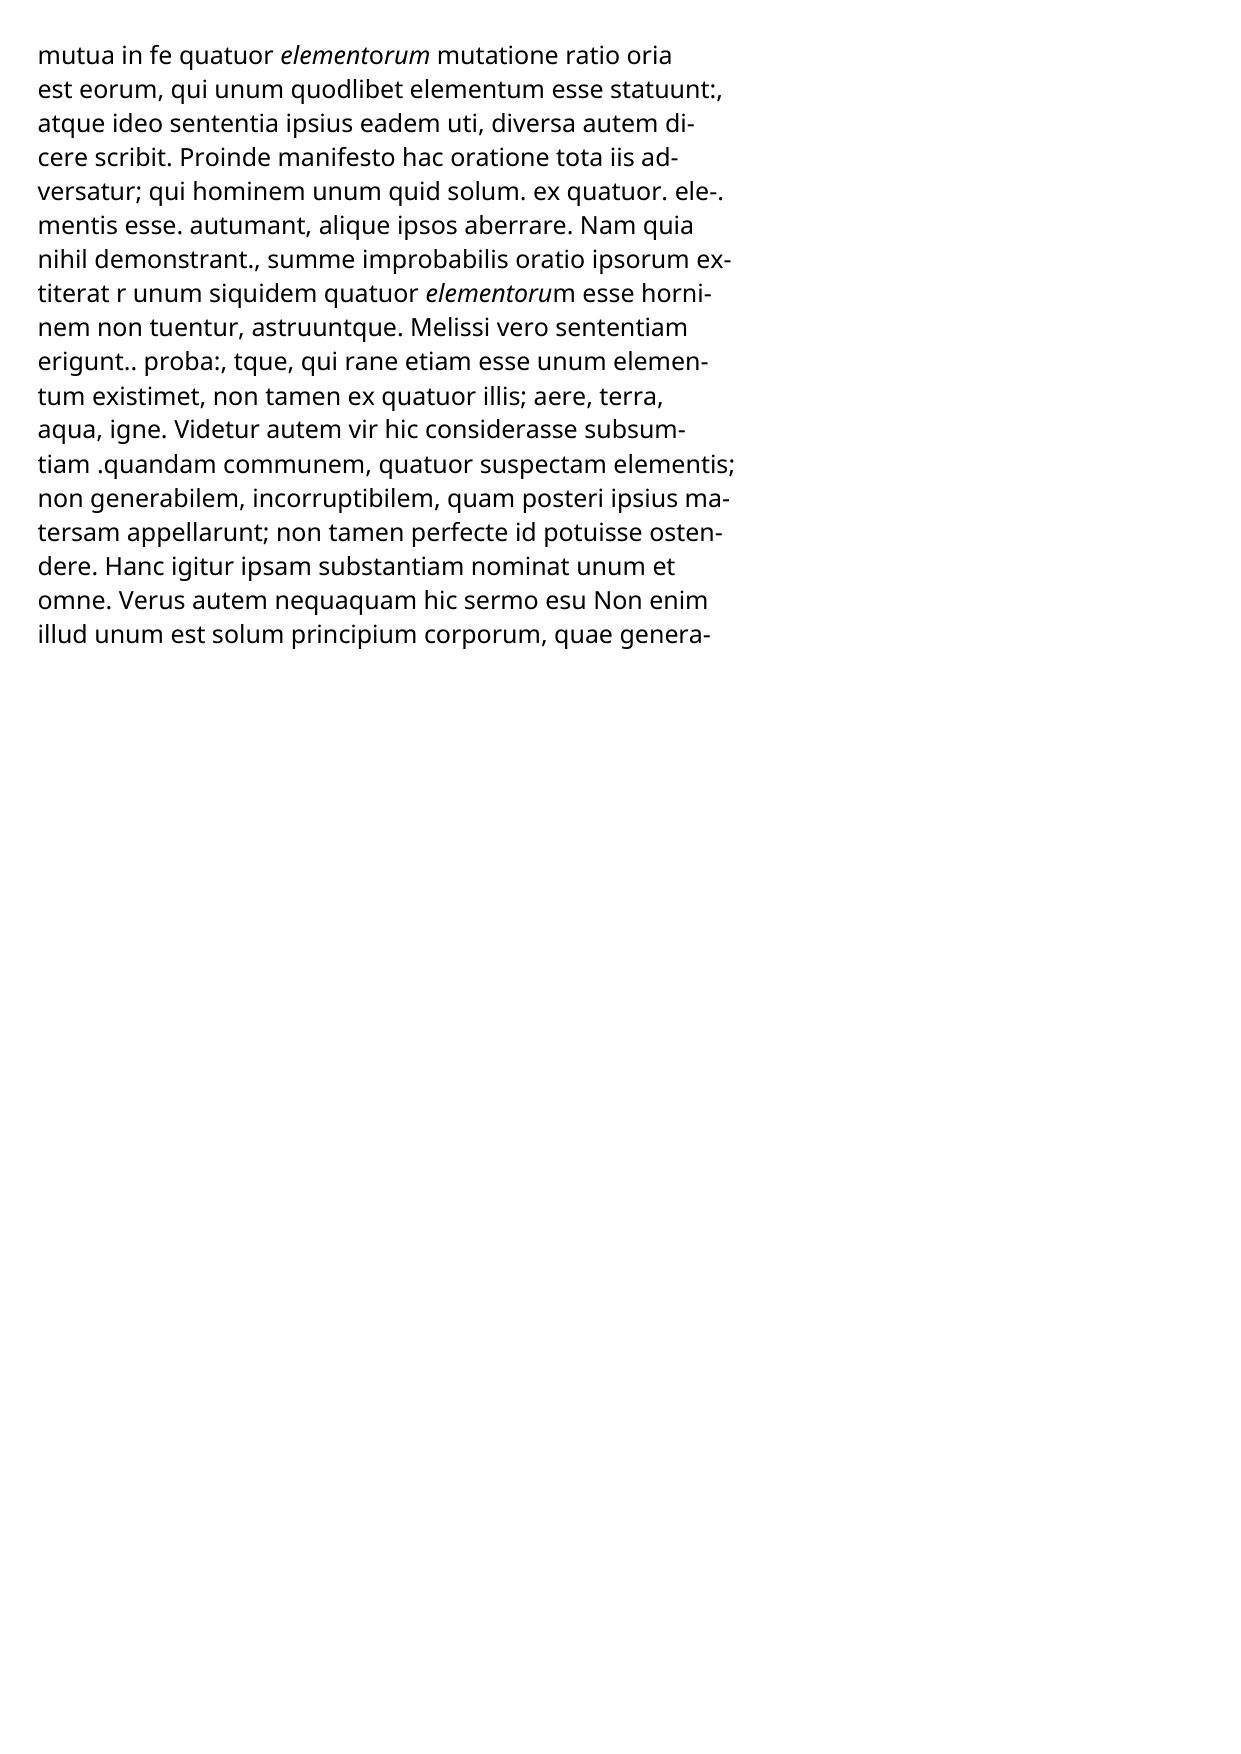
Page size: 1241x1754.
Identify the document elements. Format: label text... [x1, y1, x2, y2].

text mutua in fe quatuor elementorum mutatione ratio oria est eorum, qui unum quodlibet elementum esse statuunt:, atque ideo sententia ipsius eadem uti, diversa autem di- cere scribit. Proinde manifesto hac oratione tota iis ad- versatur; qui hominem unum quid solum. ex quatuor. ele-. mentis esse. autumant, alique ipsos aberrare. Nam quia nihil demonstrant., summe improbabilis oratio ipsorum ex- titerat r unum siquidem quatuor elementorum esse horni- nem non tuentur, astruuntque. Melissi vero sententiam erigunt.. proba:, tque, qui rane etiam esse unum elemen- tum existimet, non tamen ex quatuor illis; aere, terra, aqua, igne. Videtur autem vir hic considerasse subsum- tiam .quandam communem, quatuor suspectam elementis; non generabilem, incorruptibilem, quam posteri ipsius ma- tersam appellarunt; non tamen perfecte id potuisse osten- dere. Hanc igitur ipsam substantiam nominat unum et omne. Verus autem nequaquam hic sermo esu Non enim illud unum est solum principium corporum, quae genera- [37, 37, 1203, 651]
